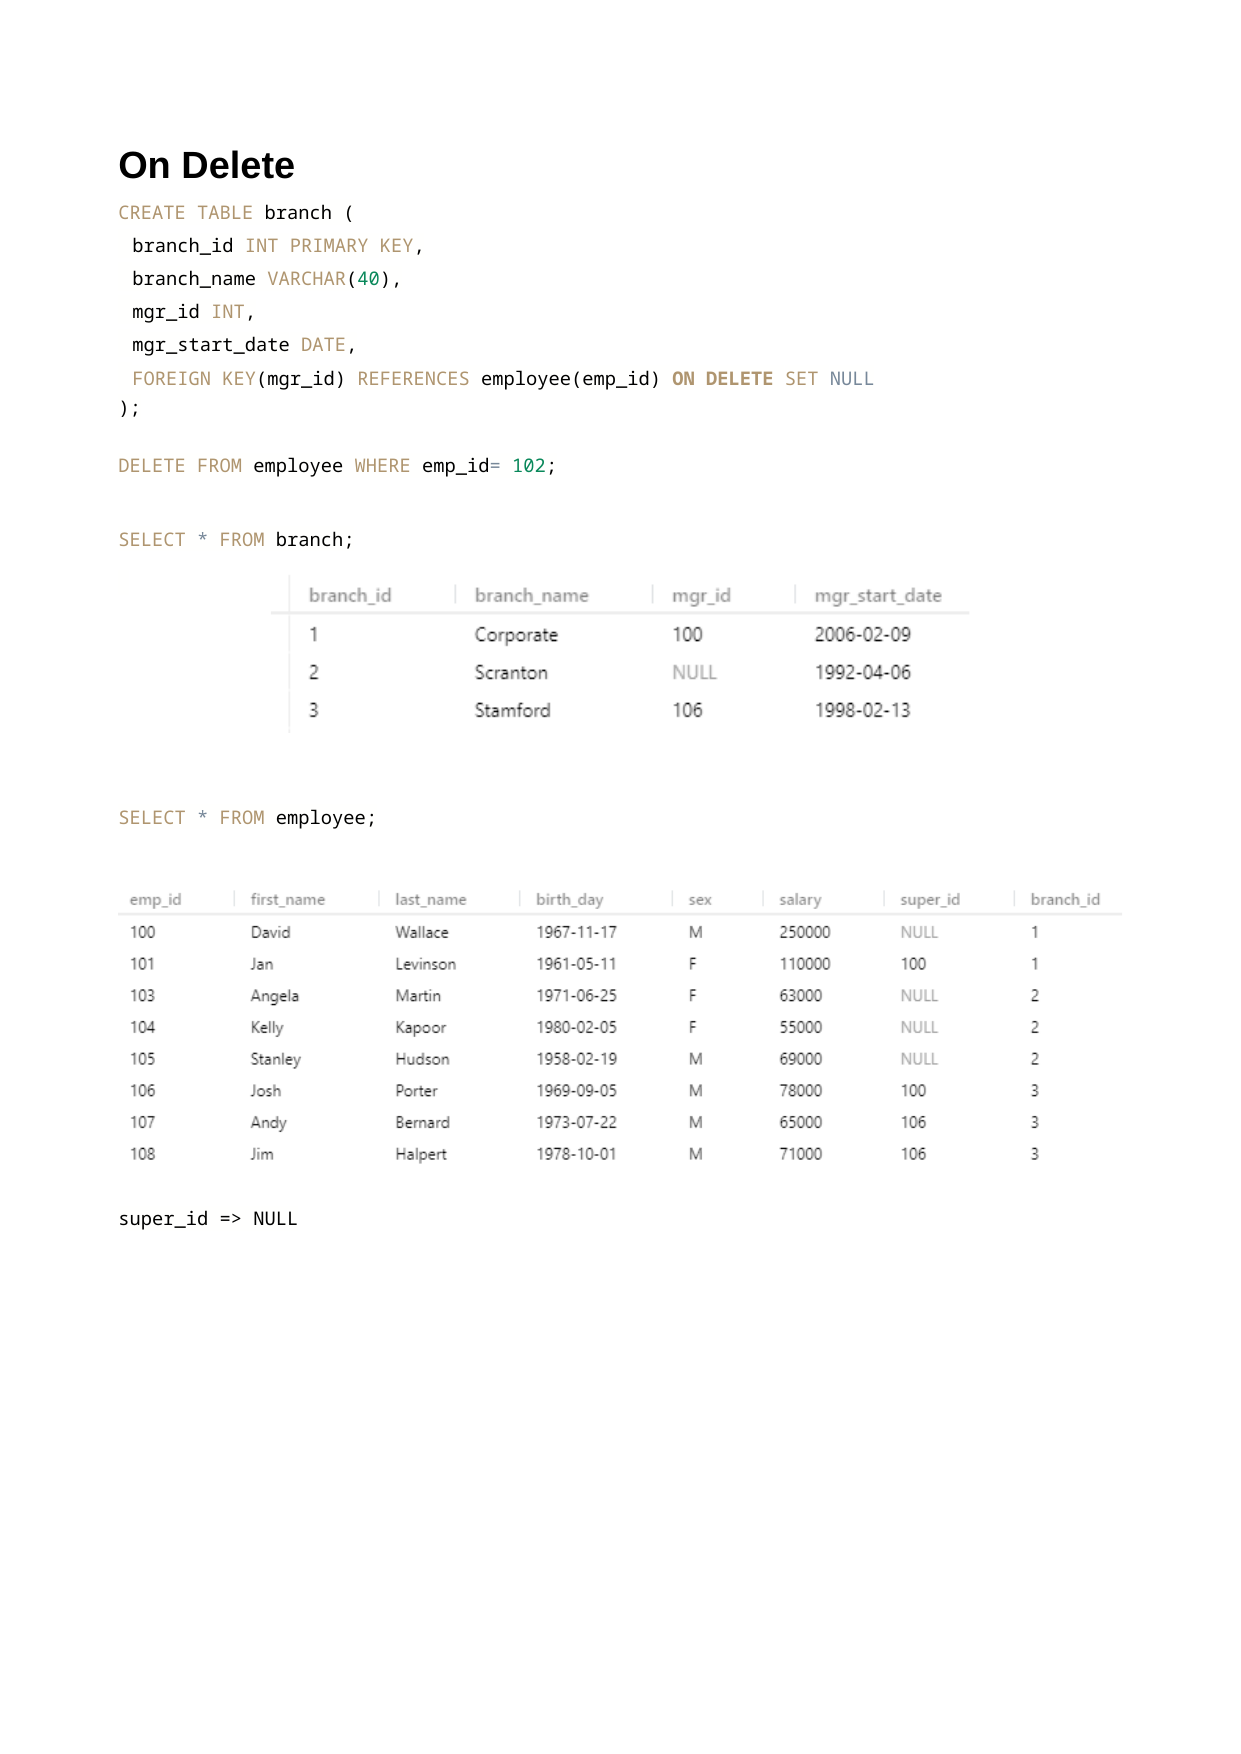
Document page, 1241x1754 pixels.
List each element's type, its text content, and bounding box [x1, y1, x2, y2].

text SELECT * FROM branch; [118, 497, 1122, 551]
picture [118, 877, 1123, 1173]
text CREATE TABLE branch ( branch_id INT PRIMARY KEY, branch_name VARCHAR(40), mgr_id INT, mgr_start_date DATE, FOREIGN KEY(mgr_id) REFERENCES employee(emp_id) ON DELETE SET NULL ); DELETE FROM employee WHERE emp_id= 102; [118, 199, 1122, 478]
subtitle On Delete [118, 143, 1122, 187]
text SELECT * FROM employee; [118, 804, 1122, 829]
text super_id => NULL [118, 1173, 1122, 1264]
picture [270, 569, 970, 733]
